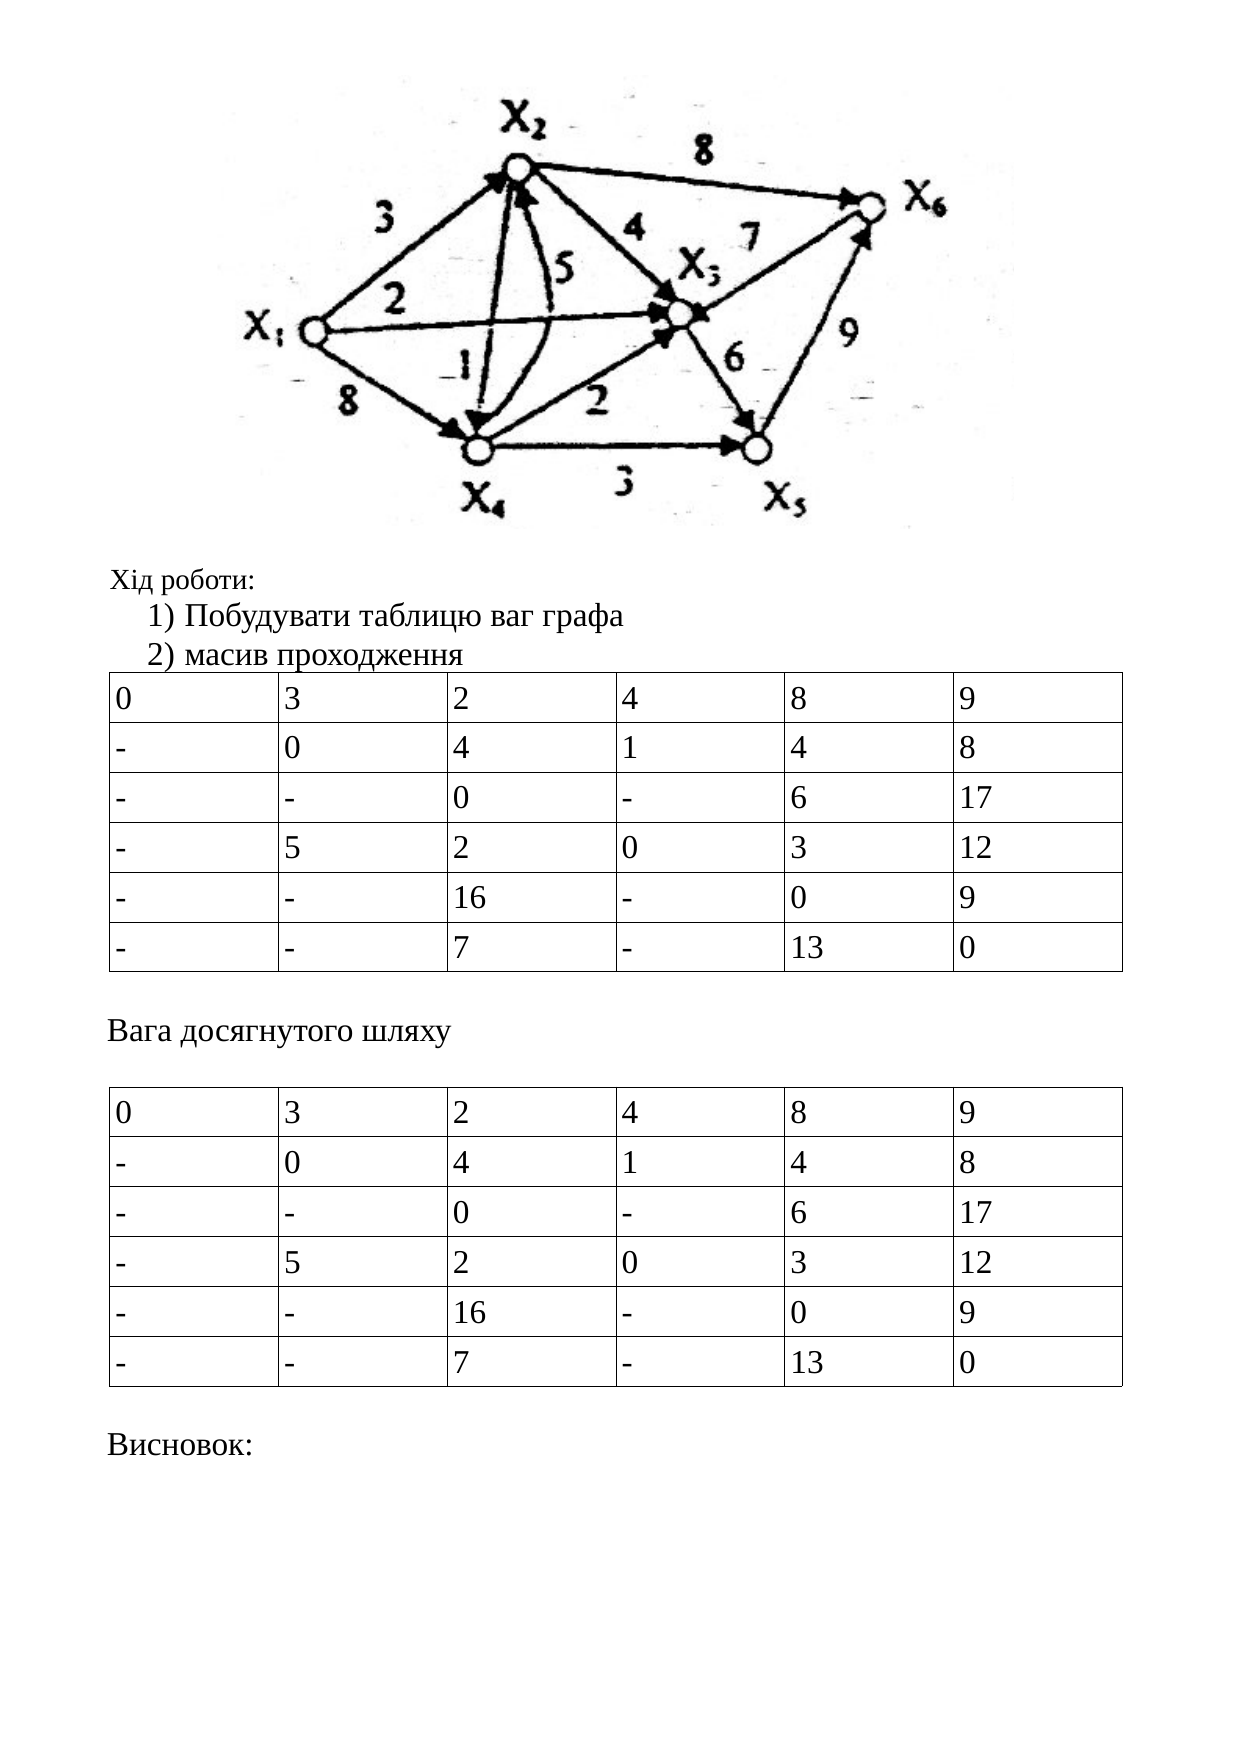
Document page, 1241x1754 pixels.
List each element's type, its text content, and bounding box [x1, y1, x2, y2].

table_cell 12 [954, 823, 1122, 872]
table_cell 8 [954, 723, 1122, 772]
table_cell - [617, 873, 784, 922]
table_header 4 [617, 673, 784, 722]
table_header 9 [954, 1088, 1122, 1136]
table_cell 4 [448, 723, 616, 772]
text Висновок: [107, 1424, 1122, 1463]
table_cell 4 [785, 1137, 953, 1186]
table_cell 5 [279, 823, 447, 872]
table_header 8 [785, 673, 953, 722]
text Хід роботи: [109, 562, 1122, 595]
table_cell 16 [448, 873, 616, 922]
table_header 0 [110, 673, 278, 722]
table_cell - [617, 1287, 784, 1336]
table_header 3 [279, 1088, 447, 1136]
table_cell - [279, 923, 447, 971]
table_cell 3 [785, 1237, 953, 1286]
table_header 0 [110, 1088, 278, 1136]
table_cell - [279, 1187, 447, 1236]
table_cell 13 [785, 1337, 953, 1386]
table_cell 0 [954, 923, 1122, 971]
table_cell 3 [785, 823, 953, 872]
table_cell 9 [954, 1287, 1122, 1336]
table_cell - [279, 773, 447, 822]
table_cell 1 [617, 723, 784, 772]
table_cell - [110, 923, 278, 971]
table_cell 2 [448, 823, 616, 872]
table_cell 0 [617, 1237, 784, 1286]
table_cell - [110, 1237, 278, 1286]
table_cell - [110, 1287, 278, 1336]
table_cell 16 [448, 1287, 616, 1336]
table_cell - [279, 1287, 447, 1336]
table_cell - [279, 1337, 447, 1386]
table_cell 0 [785, 1287, 953, 1336]
table_cell 9 [954, 873, 1122, 922]
table_cell 0 [448, 1187, 616, 1236]
picture [217, 75, 1014, 529]
table_cell 8 [954, 1137, 1122, 1186]
list масив проходження [147, 634, 1122, 672]
table_cell 0 [617, 823, 784, 872]
table_header 3 [279, 673, 447, 722]
table_cell 6 [785, 773, 953, 822]
table_cell 5 [279, 1237, 447, 1286]
table_cell 7 [448, 923, 616, 971]
table_header 8 [785, 1088, 953, 1136]
table_cell - [110, 773, 278, 822]
table_cell - [617, 1187, 784, 1236]
table_cell - [110, 1137, 278, 1186]
table_cell 0 [448, 773, 616, 822]
table_cell 4 [785, 723, 953, 772]
list Побудувати таблицю ваг графа [147, 595, 1122, 634]
table_cell - [110, 723, 278, 772]
table_cell 0 [954, 1337, 1122, 1386]
table_cell 7 [448, 1337, 616, 1386]
table_cell 13 [785, 923, 953, 971]
table_cell 0 [785, 873, 953, 922]
table_header 2 [448, 673, 616, 722]
table_cell - [110, 873, 278, 922]
table_cell 17 [954, 1187, 1122, 1236]
table_cell - [110, 823, 278, 872]
table_cell 17 [954, 773, 1122, 822]
table_cell 0 [279, 723, 447, 772]
table_cell - [110, 1337, 278, 1386]
table_header 4 [617, 1088, 784, 1136]
table_header 2 [448, 1088, 616, 1136]
table_cell 2 [448, 1237, 616, 1286]
table_cell - [110, 1187, 278, 1236]
table_cell 4 [448, 1137, 616, 1186]
table_cell 1 [617, 1137, 784, 1186]
table_cell 12 [954, 1237, 1122, 1286]
text Вага досягнутого шляху [107, 1010, 1122, 1048]
table_cell - [617, 1337, 784, 1386]
table_cell 6 [785, 1187, 953, 1236]
table_cell - [617, 923, 784, 971]
table_cell - [279, 873, 447, 922]
table_cell - [617, 773, 784, 822]
table_cell 0 [279, 1137, 447, 1186]
table_header 9 [954, 673, 1122, 722]
